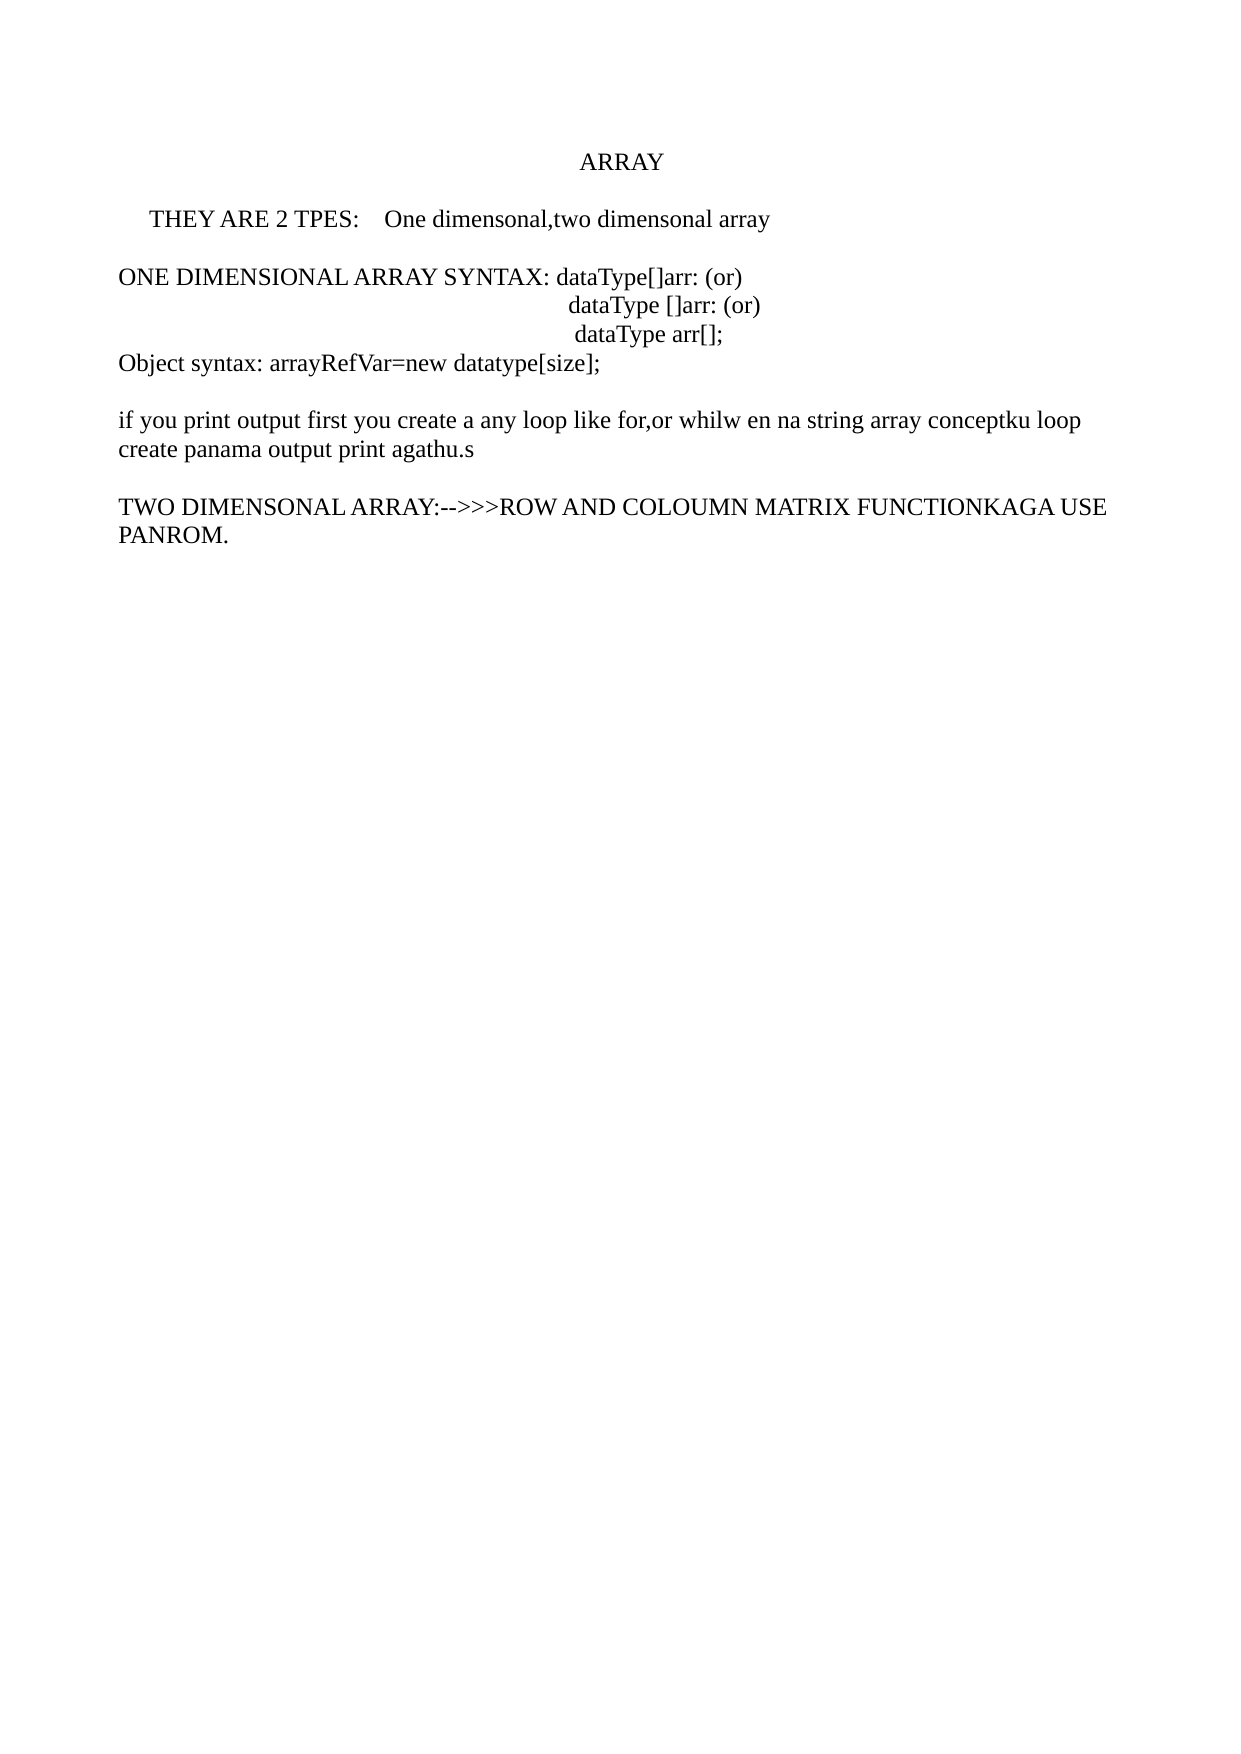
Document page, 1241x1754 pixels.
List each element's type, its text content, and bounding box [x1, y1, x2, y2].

text ONE DIMENSIONAL ARRAY SYNTAX: dataType[]arr: (or) [118, 262, 1122, 291]
text Object syntax: arrayRefVar=new datatype[size]; [118, 348, 1122, 377]
text TWO DIMENSONAL ARRAY:-->>>ROW AND COLOUMN MATRIX FUNCTIONKAGA USE PANROM. [118, 492, 1122, 549]
text if you print output first you create a any loop like for,or whilw en na string array conceptku loop create panama output print agathu.s [118, 406, 1122, 463]
text dataType []arr: (or) [118, 291, 1122, 319]
text THEY ARE 2 TPES: One dimensonal,two dimensonal array [118, 204, 1122, 233]
text dataType arr[]; [118, 319, 1122, 348]
text ARRAY [118, 147, 1122, 176]
